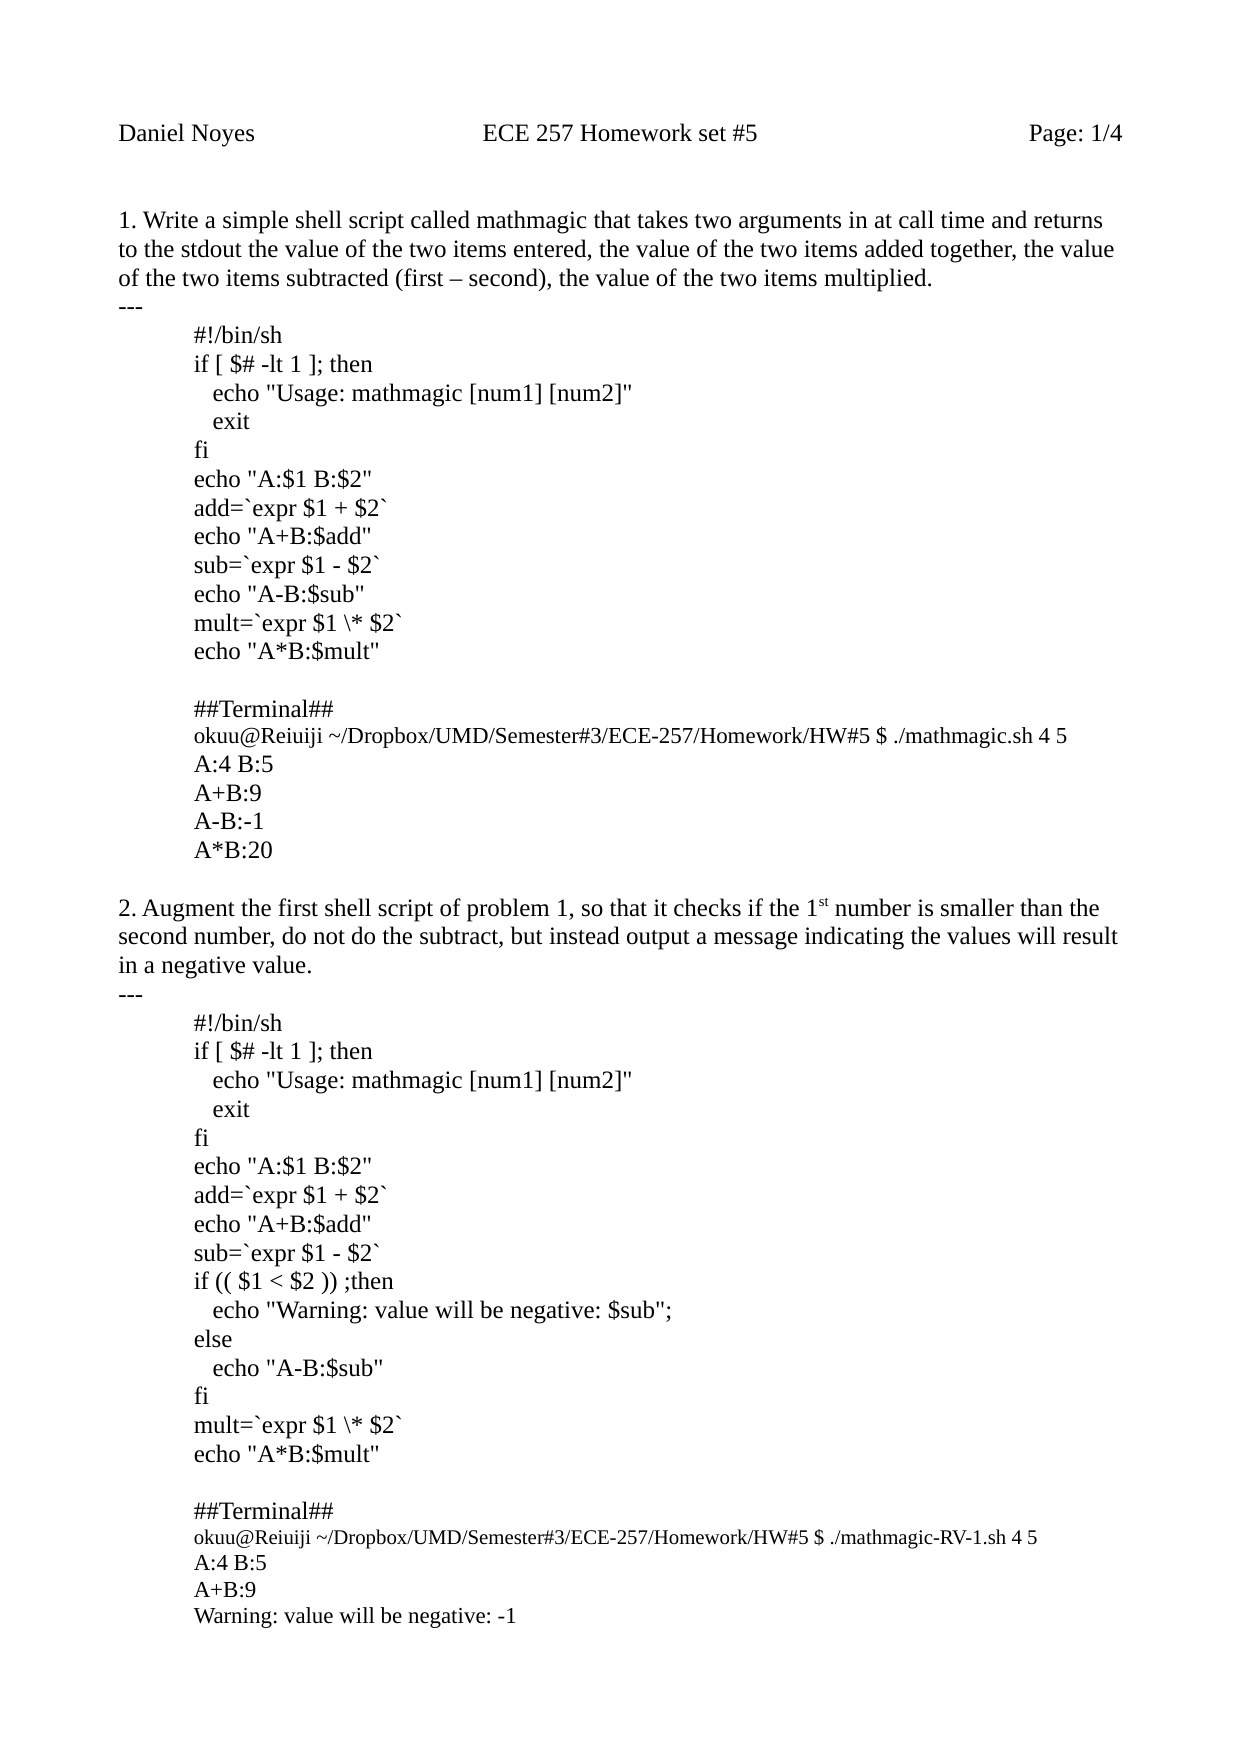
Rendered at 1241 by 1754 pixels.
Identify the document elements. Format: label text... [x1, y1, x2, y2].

text sub=`expr $1 - $2` [193, 550, 1122, 579]
text A*B:20 [193, 835, 1122, 864]
text echo "A*B:$mult" [193, 1439, 1122, 1468]
text echo "A:$1 B:$2" [193, 464, 1122, 493]
text okuu@Reiuiji ~/Dropbox/UMD/Semester#3/ECE-257/Homework/HW#5 $ ./mathmagic-RV-1.sh 4 5 [193, 1525, 1122, 1549]
text echo "A:$1 B:$2" [193, 1151, 1122, 1180]
text A+B:9 [193, 778, 1122, 806]
text echo "Usage: mathmagic [num1] [num2]" [193, 378, 1122, 406]
text echo "A+B:$add" [193, 1209, 1122, 1238]
text okuu@Reiuiji ~/Dropbox/UMD/Semester#3/ECE-257/Homework/HW#5 $ ./mathmagic.sh 4 5 [193, 723, 1122, 749]
text echo "Warning: value will be negative: $sub"; [193, 1295, 1122, 1324]
text A:4 B:5 [193, 1549, 1122, 1576]
text ##Terminal## [193, 694, 1122, 723]
text else [193, 1324, 1122, 1353]
text --- [118, 291, 1122, 320]
text 1. Write a simple shell script called mathmagic that takes two arguments in at call time and returns to the stdout the value of the two items entered, the value of the two items added together, the value of the two items subtracted (first – second), the value of the two items multiplied. [118, 205, 1122, 291]
text fi [193, 1123, 1122, 1151]
text echo "A+B:$add" [193, 521, 1122, 550]
text add=`expr $1 + $2` [193, 493, 1122, 521]
text mult=`expr $1 \* $2` [193, 1410, 1122, 1439]
text A+B:9 [193, 1576, 1122, 1602]
text fi [193, 435, 1122, 464]
text fi [193, 1381, 1122, 1410]
text echo "A*B:$mult" [193, 636, 1122, 665]
text --- [118, 979, 1122, 1008]
text add=`expr $1 + $2` [193, 1180, 1122, 1209]
text Warning: value will be negative: -1 [193, 1602, 1122, 1628]
text 2. Augment the first shell script of problem 1, so that it checks if the 1st number is smaller than the second number, do not do the subtract, but instead output a message indicating the values will result in a negative value. [118, 893, 1122, 979]
text echo "A-B:$sub" [193, 579, 1122, 608]
text #!/bin/sh [193, 1008, 1122, 1036]
text exit [193, 406, 1122, 435]
text A:4 B:5 [193, 749, 1122, 778]
text #!/bin/sh [193, 320, 1122, 349]
text exit [193, 1094, 1122, 1123]
text echo "A-B:$sub" [193, 1353, 1122, 1381]
text mult=`expr $1 \* $2` [193, 608, 1122, 636]
text sub=`expr $1 - $2` [193, 1238, 1122, 1266]
text if [ $# -lt 1 ]; then [193, 349, 1122, 378]
text echo "Usage: mathmagic [num1] [num2]" [193, 1065, 1122, 1094]
text if (( $1 < $2 )) ;then [193, 1266, 1122, 1295]
text ##Terminal## [193, 1496, 1122, 1525]
text if [ $# -lt 1 ]; then [193, 1036, 1122, 1065]
text A-B:-1 [193, 806, 1122, 835]
